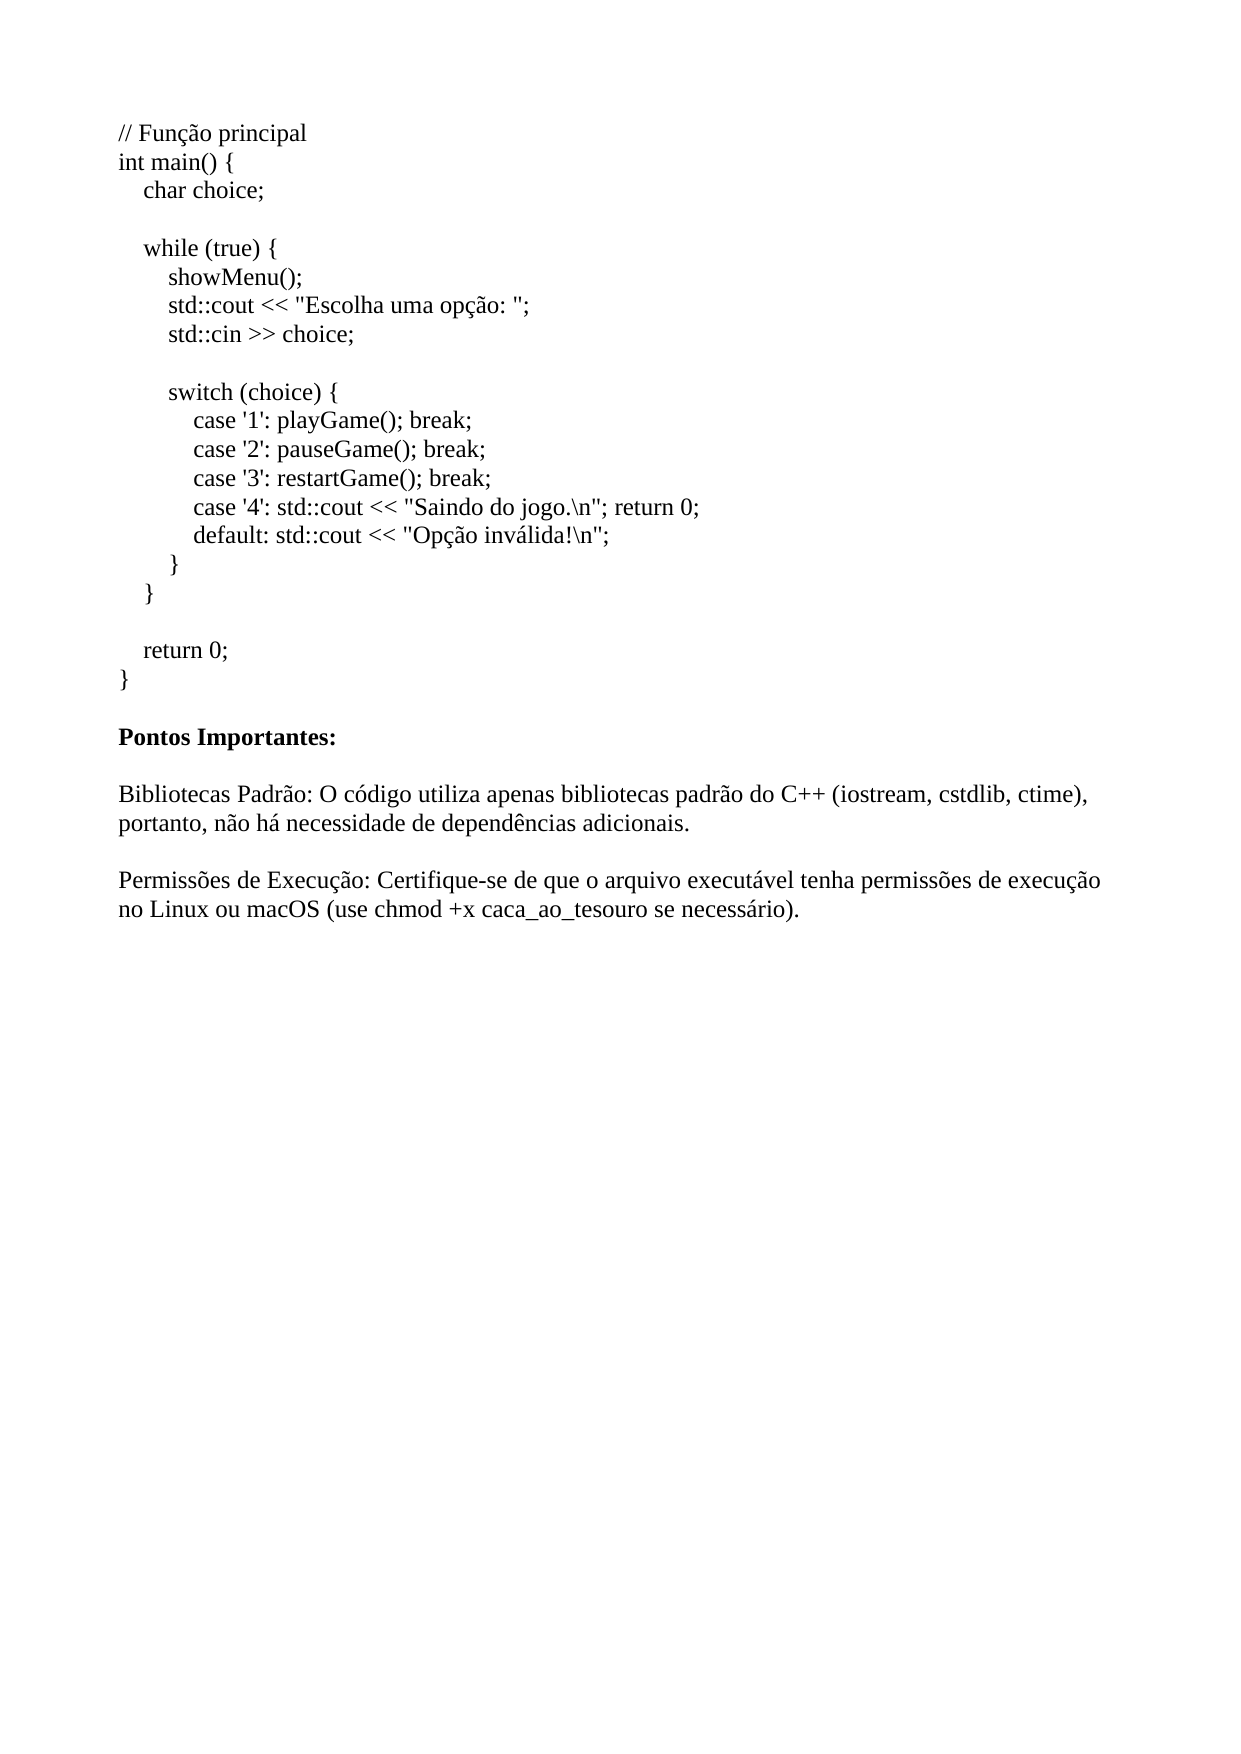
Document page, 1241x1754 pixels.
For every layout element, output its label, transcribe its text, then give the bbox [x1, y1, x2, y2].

text case '3': restartGame(); break; [118, 463, 1122, 492]
text Permissões de Execução: Certifique-se de que o arquivo executável tenha permissões de execução no Linux ou macOS (use chmod +x caca_ao_tesouro se necessário). [118, 866, 1122, 923]
text default: std::cout << "Opção inválida!\n"; [118, 521, 1122, 549]
text int main() { [118, 147, 1122, 176]
text case '1': playGame(); break; [118, 406, 1122, 434]
text std::cout << "Escolha uma opção: "; [118, 291, 1122, 319]
text case '2': pauseGame(); break; [118, 434, 1122, 463]
text } [118, 549, 1122, 578]
text return 0; [118, 636, 1122, 664]
text while (true) { [118, 233, 1122, 262]
text case '4': std::cout << "Saindo do jogo.\n"; return 0; [118, 492, 1122, 521]
text Pontos Importantes: [118, 722, 1122, 751]
text std::cin >> choice; [118, 319, 1122, 348]
text showMenu(); [118, 262, 1122, 291]
text Bibliotecas Padrão: O código utiliza apenas bibliotecas padrão do C++ (iostream, cstdlib, ctime), portanto, não há necessidade de dependências adicionais. [118, 779, 1122, 837]
text } [118, 664, 1122, 693]
text char choice; [118, 176, 1122, 204]
text switch (choice) { [118, 377, 1122, 406]
text } [118, 578, 1122, 607]
text // Função principal [118, 118, 1122, 147]
